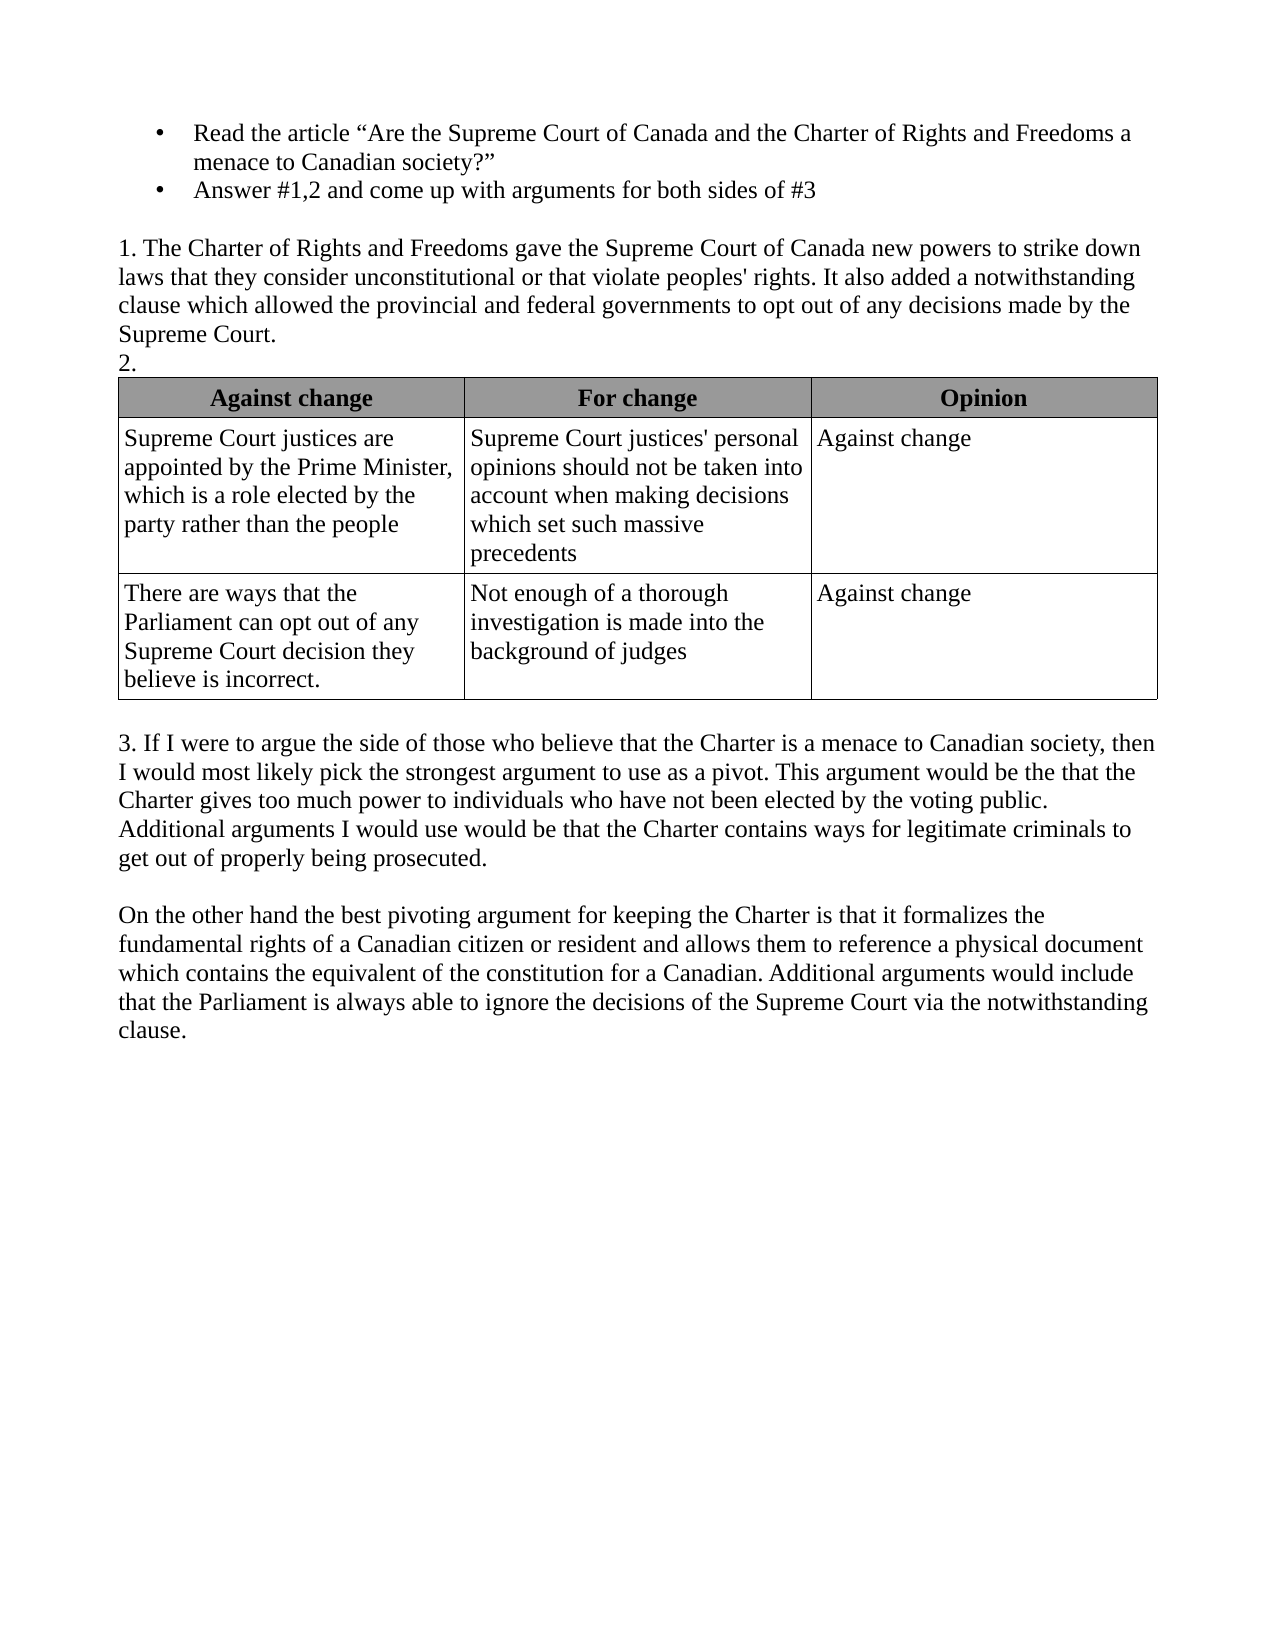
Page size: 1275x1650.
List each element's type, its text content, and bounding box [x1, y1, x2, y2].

table_header Against change [119, 378, 464, 417]
list Answer #1,2 and come up with arguments for both sides of #3 [156, 176, 1157, 204]
table_cell Against change [812, 574, 1157, 699]
text On the other hand the best pivoting argument for keeping the Charter is that it formalizes the fundamental rights of a Canadian citizen or resident and allows them to reference a physical document which contains the equivalent of the constitution for a Canadian. Additional arguments would include that the Parliament is always able to ignore the decisions of the Supreme Court via the notwithstanding clause. [118, 900, 1157, 1044]
text 1. The Charter of Rights and Freedoms gave the Supreme Court of Canada new powers to strike down laws that they consider unconstitutional or that violate peoples' rights. It also added a notwithstanding clause which allowed the provincial and federal governments to opt out of any decisions made by the Supreme Court. [118, 233, 1157, 348]
table_header Opinion [812, 378, 1157, 417]
table_cell Supreme Court justices' personal opinions should not be taken into account when making decisions which set such massive precedents [465, 418, 811, 572]
list Read the article “Are the Supreme Court of Canada and the Charter of Rights and Freedoms a menace to Canadian society?” [156, 118, 1157, 176]
text 3. If I were to argue the side of those who believe that the Charter is a menace to Canadian society, then I would most likely pick the strongest argument to use as a pivot. This argument would be the that the Charter gives too much power to individuals who have not been elected by the voting public. Additional arguments I would use would be that the Charter contains ways for legitimate criminals to get out of properly being prosecuted. [118, 728, 1157, 872]
table_cell Supreme Court justices are appointed by the Prime Minister, which is a role elected by the party rather than the people [119, 418, 464, 572]
table_header For change [465, 378, 811, 417]
table_cell Not enough of a thorough investigation is made into the background of judges [465, 574, 811, 699]
text 2. [118, 348, 1157, 377]
table_cell Against change [812, 418, 1157, 572]
table_cell There are ways that the Parliament can opt out of any Supreme Court decision they believe is incorrect. [119, 574, 464, 699]
